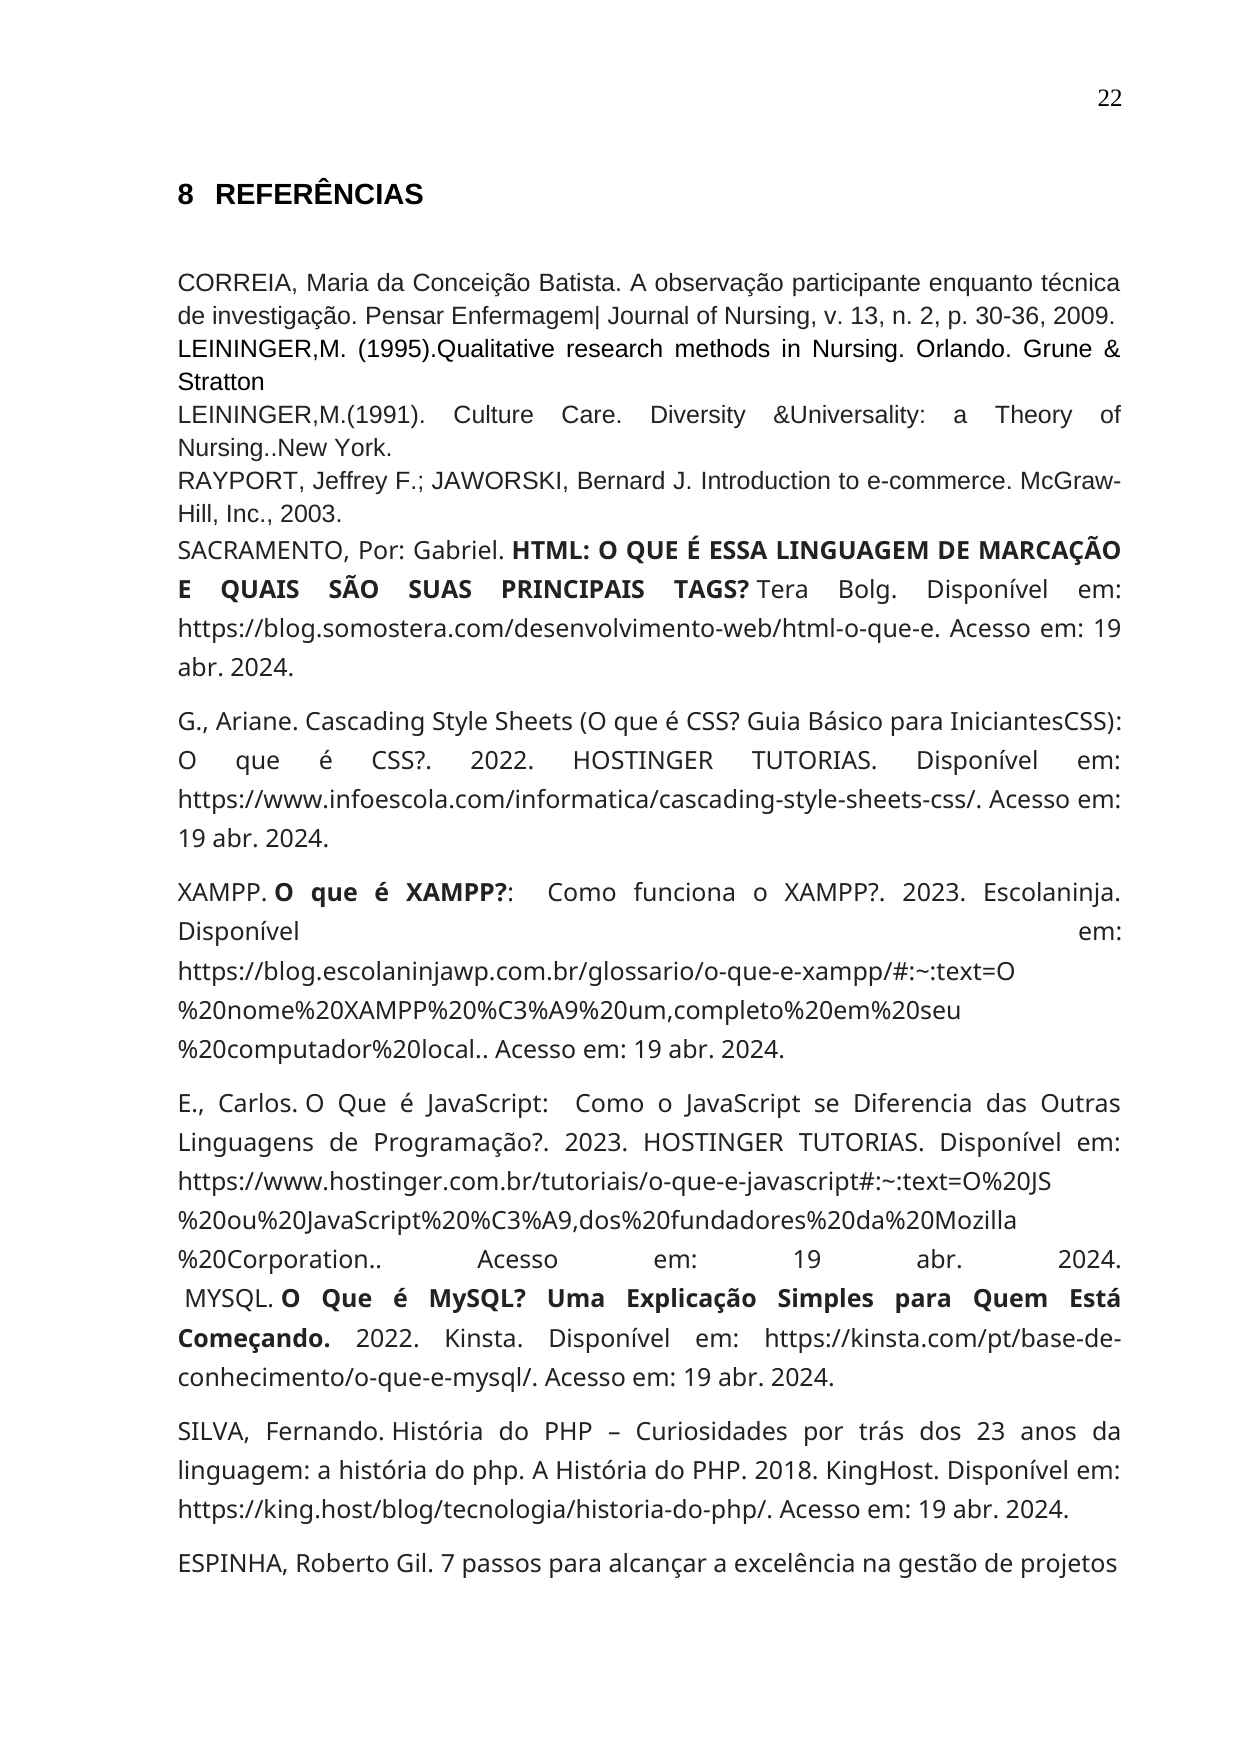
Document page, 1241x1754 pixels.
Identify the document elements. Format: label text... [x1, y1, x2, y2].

text SACRAMENTO, Por: Gabriel. HTML: O QUE É ESSA LINGUAGEM DE MARCAÇÃO E QUAIS SÃO SUAS PRINCIPAIS TAGS? Tera Bolg. Disponível em: https://blog.somostera.com/desenvolvimento-web/html-o-que-e. Acesso em: 19 abr. 2024. [177, 532, 1122, 684]
text XAMPP. O que é XAMPP?: Como funciona o XAMPP?. 2023. Escolaninja. Disponível em: https://blog.escolaninjawp.com.br/glossario/o-que-e-xampp/#:~:text=O%20nome%20XAMPP%20%C3%A9%20um,completo%20em%20seu%20computador%20local.. Acesso em: 19 abr. 2024. [177, 875, 1122, 1066]
subtitle REFERÊNCIAS [177, 177, 1122, 211]
text SILVA, Fernando. História do PHP – Curiosidades por trás dos 23 anos da linguagem: a história do php. A História do PHP. 2018. KingHost. Disponível em: https://king.host/blog/tecnologia/historia-do-php/. Acesso em: 19 abr. 2024. [177, 1413, 1122, 1526]
text CORREIA, Maria da Conceição Batista. A observação participante enquanto técnica de investigação. Pensar Enfermagem| Journal of Nursing, v. 13, n. 2, p. 30-36, 2009. [177, 268, 1122, 330]
text LEININGER,M.(1991). Culture Care. Diversity &Universality: a Theory of Nursing..New York. [177, 400, 1122, 462]
text E., Carlos. O Que é JavaScript: Como o JavaScript se Diferencia das Outras Linguagens de Programação?. 2023. HOSTINGER TUTORIAS. Disponível em: https://www.hostinger.com.br/tutoriais/o-que-e-javascript#:~:text=O%20JS%20ou%20JavaScript%20%C3%A9,dos%20fundadores%20da%20Mozilla%20Corporation.. Acesso em: 19 abr. 2024. MYSQL. O Que é MySQL? Uma Explicação Simples para Quem Está Começando. 2022. Kinsta. Disponível em: https://kinsta.com/pt/base-de-conhecimento/o-que-e-mysql/. Acesso em: 19 abr. 2024. [177, 1085, 1122, 1393]
text RAYPORT, Jeffrey F.; JAWORSKI, Bernard J. Introduction to e-commerce. McGraw-Hill, Inc., 2003. [177, 466, 1122, 528]
text ESPINHA, Roberto Gil. 7 passos para alcançar a excelência na gestão de projetos [177, 1545, 1122, 1579]
text G., Ariane. Cascading Style Sheets (O que é CSS? Guia Básico para IniciantesCSS): O que é CSS?. 2022. HOSTINGER TUTORIAS. Disponível em: https://www.infoescola.com/informatica/cascading-style-sheets-css/. Acesso em: 19 abr. 2024. [177, 704, 1122, 855]
text LEININGER,M. (1995).Qualitative research methods in Nursing. Orlando. Grune & Stratton [177, 334, 1122, 396]
